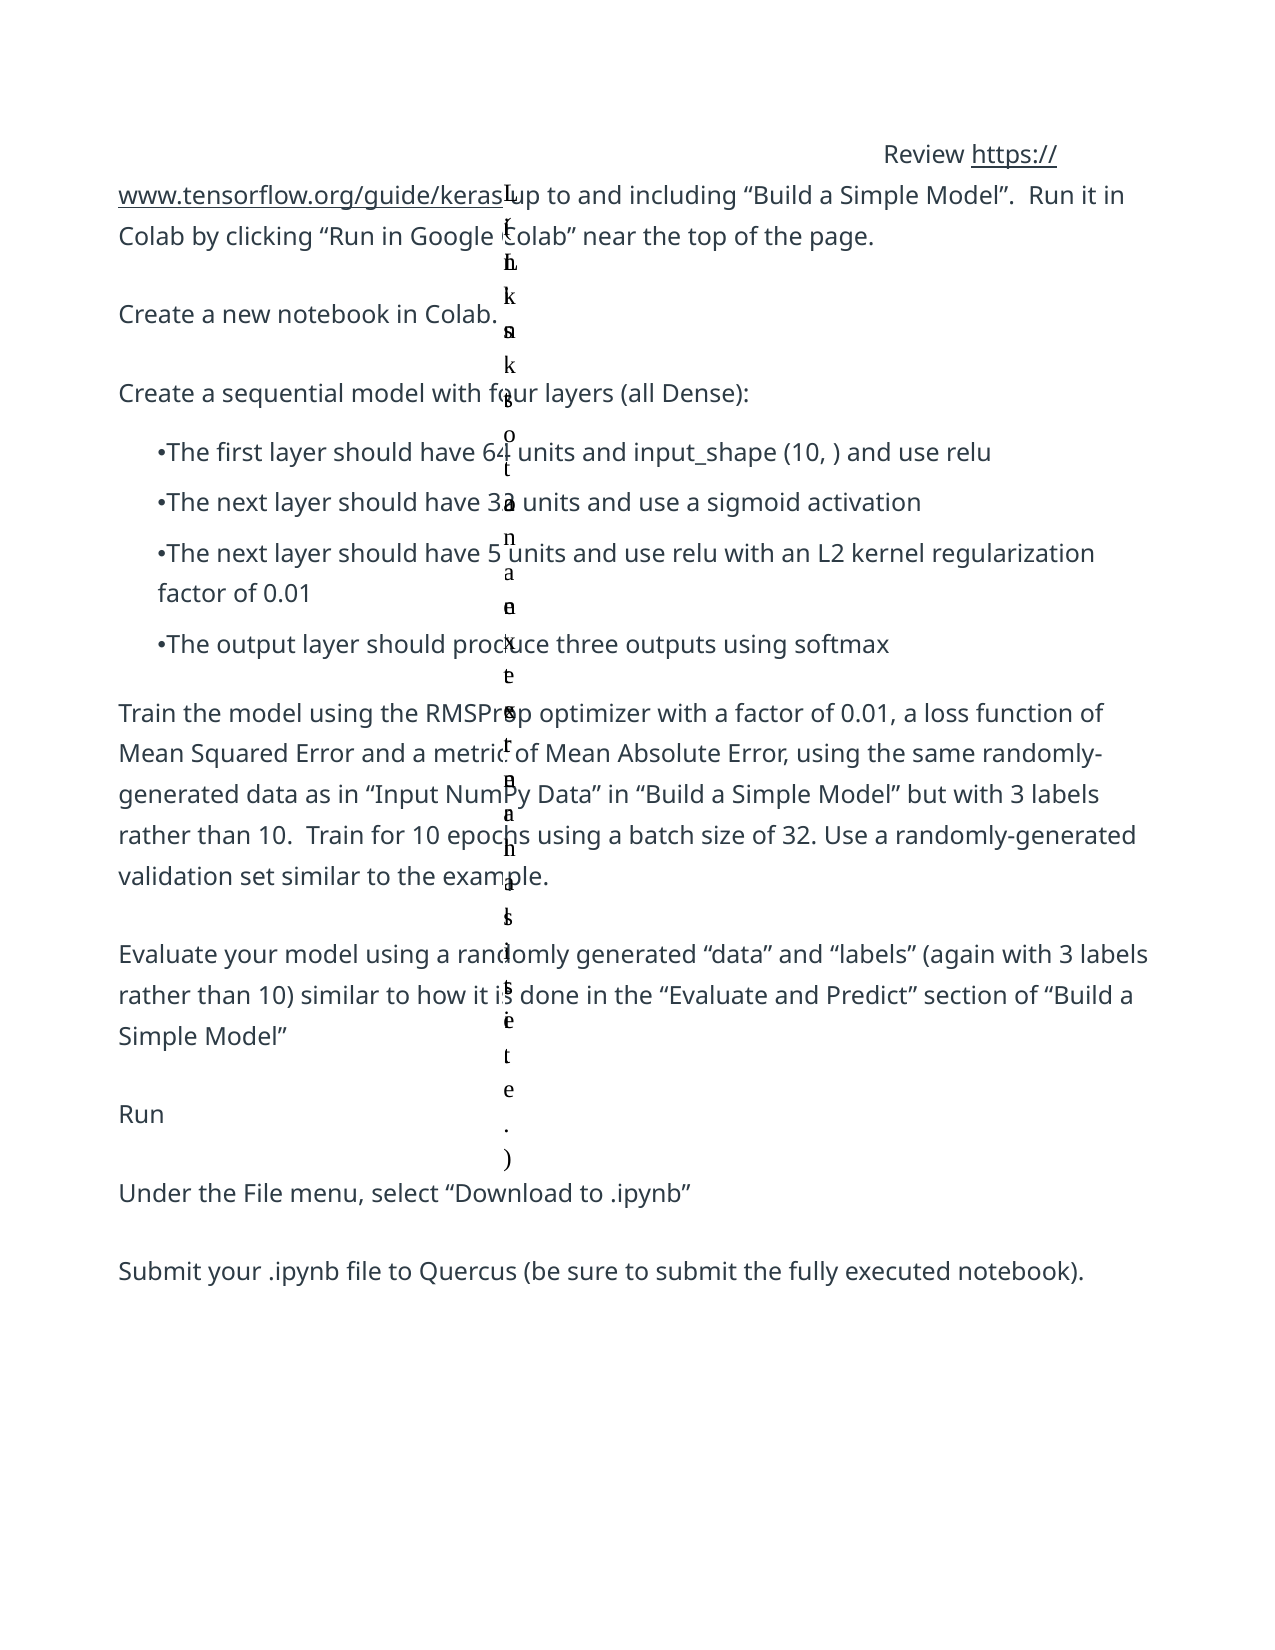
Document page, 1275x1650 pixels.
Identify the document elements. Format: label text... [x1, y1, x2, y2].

list The first layer should have 64 units and input_shape (10, ) and use relu [118, 435, 503, 469]
text Under the File menu, select “Download to .ipynb” [118, 1175, 1157, 1209]
list The next layer should have 32 units and use a sigmoid activation [505, 485, 1157, 519]
list The first layer should have 64 units and input_shape (10, ) and use relu [505, 435, 1157, 469]
text Evaluate your model using a randomly generated “data” and “labels” (again with 3 labels rather than 10) similar to how it is done in the “Evaluate and Predict” section of “Build a Simple Model” [505, 937, 1157, 1053]
list The output layer should produce three outputs using softmax [118, 626, 503, 660]
text Run [118, 1097, 503, 1131]
text Train the model using the RMSProp optimizer with a factor of 0.01, a loss function of Mean Squared Error and a metric of Mean Absolute Error, using the same randomly-generated data as in “Input NumPy Data” in “Build a Simple Model” but with 3 labels rather than 10. Train for 10 epochs using a batch size of 32. Use a randomly-generated validation set similar to the example. [505, 695, 1157, 893]
list The next layer should have 5 units and use relu with an L2 kernel regularization factor of 0.01 [505, 535, 1157, 610]
text Train the model using the RMSProp optimizer with a factor of 0.01, a loss function of Mean Squared Error and a metric of Mean Absolute Error, using the same randomly-generated data as in “Input NumPy Data” in “Build a Simple Model” but with 3 labels rather than 10. Train for 10 epochs using a batch size of 32. Use a randomly-generated validation set similar to the example. [118, 695, 503, 893]
text Evaluate your model using a randomly generated “data” and “labels” (again with 3 labels rather than 10) similar to how it is done in the “Evaluate and Predict” section of “Build a Simple Model” [118, 937, 503, 1053]
list The next layer should have 32 units and use a sigmoid activation [118, 485, 503, 519]
text Review https://www.tensorflow.org/guide/keras up to and including “Build a Simple Model”. Run it in Colab by clicking “Run in Google Colab” near the top of the page. [118, 137, 1157, 253]
text Create a sequential model with four layers (all Dense): [118, 375, 503, 409]
list The next layer should have 5 units and use relu with an L2 kernel regularization factor of 0.01 [118, 535, 503, 610]
text Create a sequential model with four layers (all Dense): [505, 375, 1157, 409]
list The output layer should produce three outputs using softmax [505, 626, 1157, 660]
text Submit your .ipynb file to Quercus (be sure to submit the fully executed notebook). [118, 1253, 1157, 1288]
text Run [505, 1097, 1157, 1131]
text Create a new notebook in Colab. [505, 297, 1157, 331]
text Create a new notebook in Colab. [118, 297, 503, 331]
